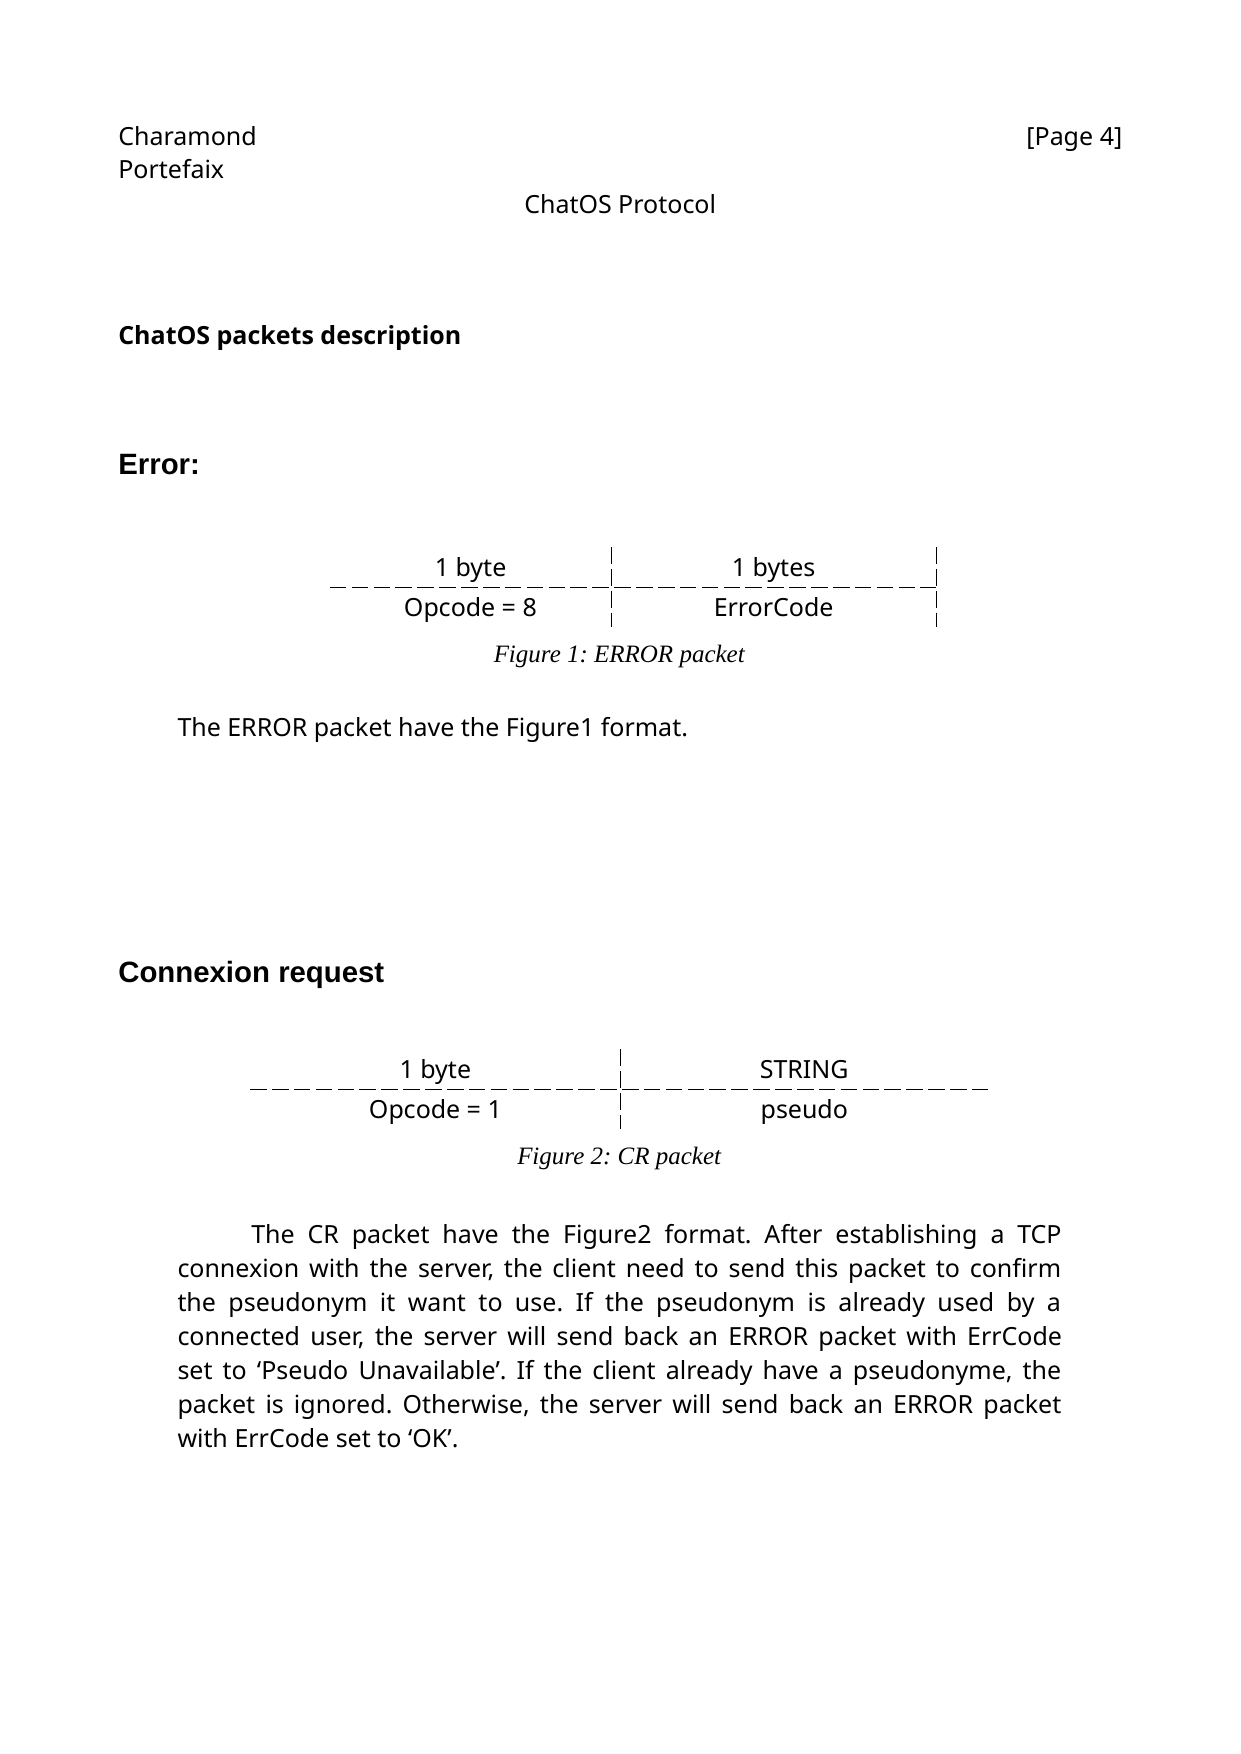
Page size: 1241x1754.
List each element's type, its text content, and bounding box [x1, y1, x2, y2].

text Figure 2: CR packet [177, 1141, 1063, 1170]
table_cell ErrorCode [611, 587, 936, 627]
table_cell pseudo [620, 1089, 988, 1129]
text The CR packet have the Figure2 format. After establishing a TCP connexion with the server, the client need to send this packet to confirm the pseudonym it want to use. If the pseudonym is already used by a connected user, the server will send back an ERROR packet with ErrCode set to ‘Pseudo Unavailable’. If the client already have a pseudonyme, the packet is ignored. Otherwise, the server will send back an ERROR packet with ErrCode set to ‘OK’. [177, 1217, 1063, 1455]
subtitle Error: [118, 447, 1122, 481]
table_header 1 bytes [611, 547, 936, 587]
table_header 1 byte [250, 1049, 620, 1089]
table_cell Opcode = 1 [250, 1089, 620, 1129]
table_cell Opcode = 8 [330, 587, 611, 627]
text The ERROR packet have the Figure1 format. [177, 709, 1063, 743]
text ChatOS packets description [118, 318, 1122, 352]
table_header 1 byte [330, 547, 611, 587]
subtitle Connexion request [118, 955, 1122, 989]
table_header STRING [620, 1049, 988, 1089]
text Figure 1: ERROR packet [177, 639, 1063, 668]
